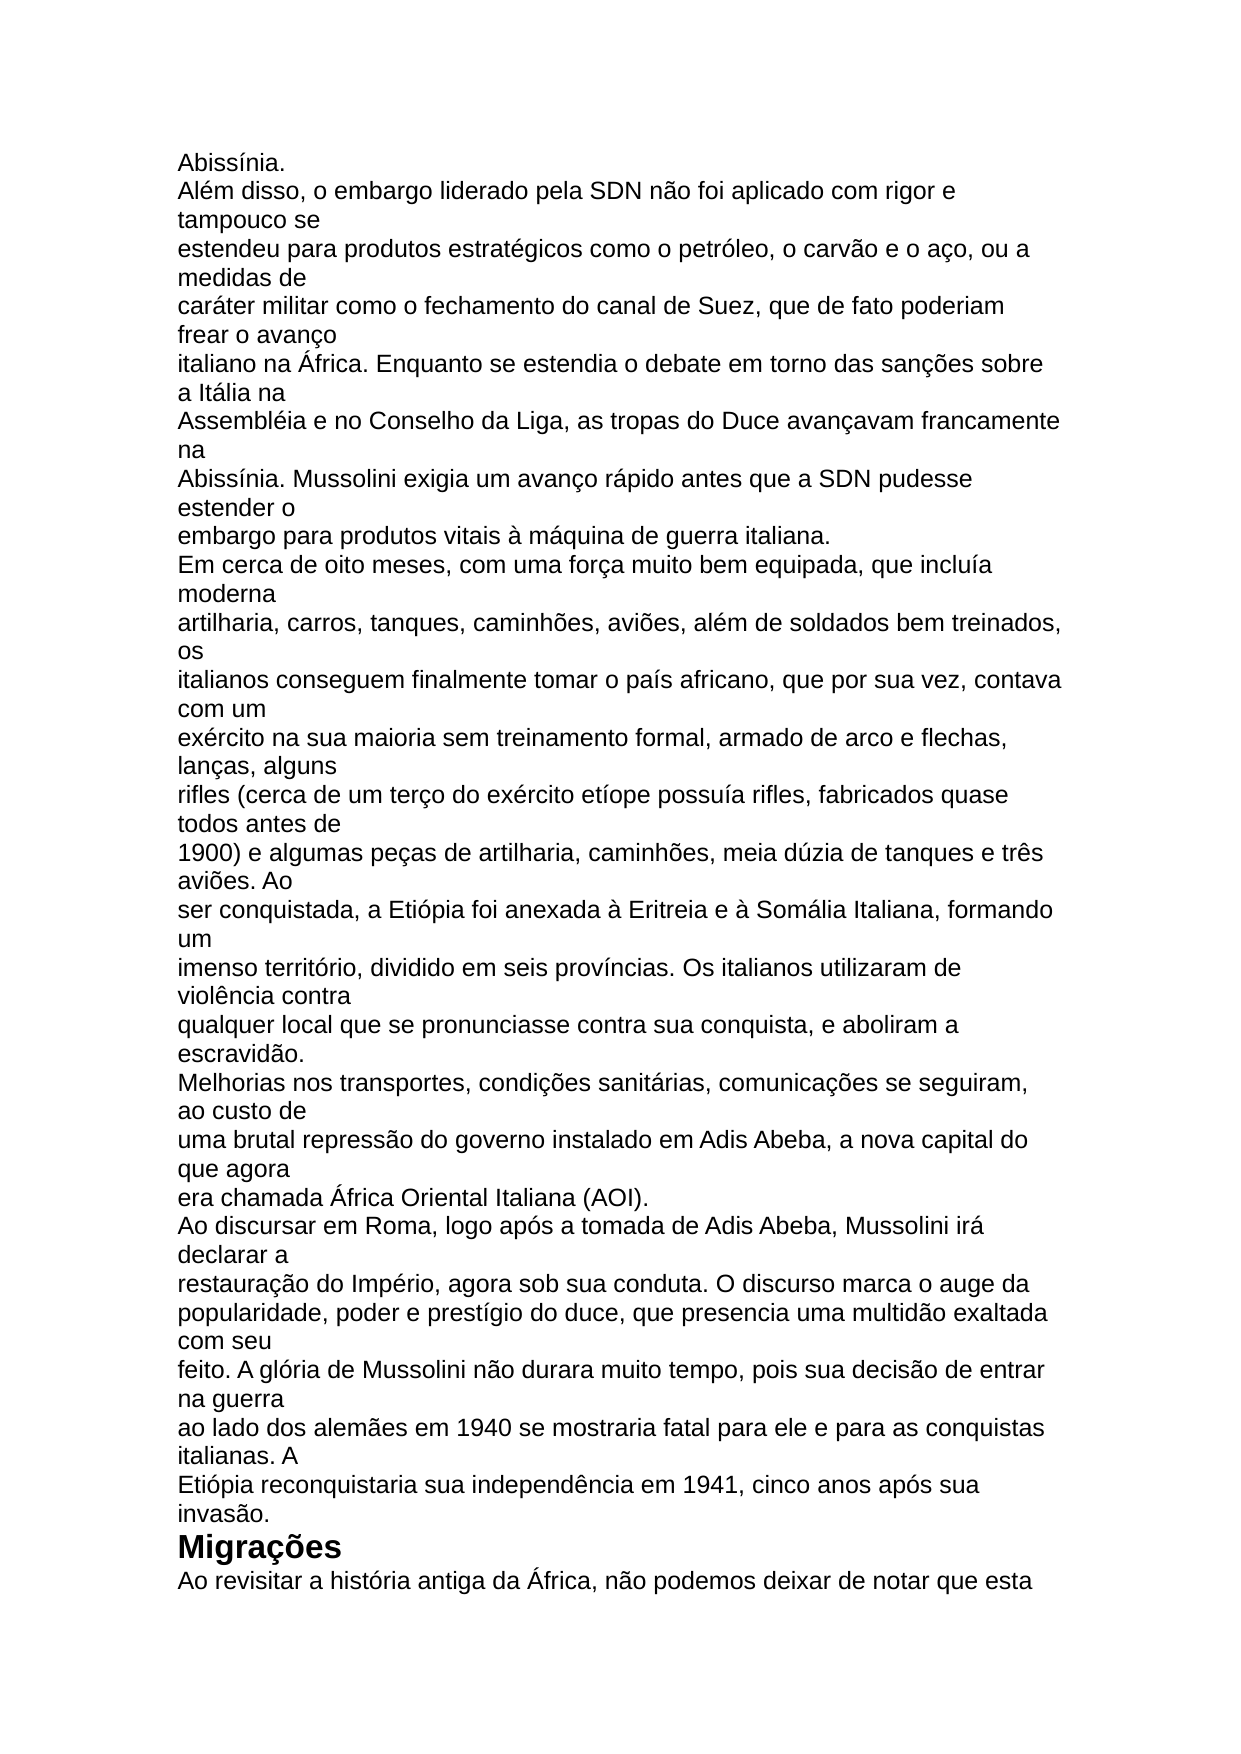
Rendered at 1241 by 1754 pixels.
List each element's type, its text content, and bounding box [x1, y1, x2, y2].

text italianos conseguem finalmente tomar o país africano, que por sua vez, contava com um [177, 665, 1063, 723]
text italiano na África. Enquanto se estendia o debate em torno das sanções sobre a Itália na [177, 349, 1063, 406]
text exército na sua maioria sem treinamento formal, armado de arco e flechas, lanças, alguns [177, 723, 1063, 780]
text rifles (cerca de um terço do exército etíope possuía rifles, fabricados quase todos antes de [177, 780, 1063, 838]
text Abissínia. [177, 148, 1063, 176]
text 1900) e algumas peças de artilharia, caminhões, meia dúzia de tanques e três aviões. Ao [177, 838, 1063, 895]
text Além disso, o embargo liderado pela SDN não foi aplicado com rigor e tampouco se [177, 176, 1063, 234]
text Ao discursar em Roma, logo após a tomada de Adis Abeba, Mussolini irá declarar a [177, 1211, 1063, 1269]
text imenso território, dividido em seis províncias. Os italianos utilizaram de violência contra [177, 953, 1063, 1010]
subtitle Migrações [177, 1528, 1063, 1566]
text restauração do Império, agora sob sua conduta. O discurso marca o auge da [177, 1269, 1063, 1298]
text artilharia, carros, tanques, caminhões, aviões, além de soldados bem treinados, os [177, 608, 1063, 665]
text estendeu para produtos estratégicos como o petróleo, o carvão e o aço, ou a medidas de [177, 234, 1063, 291]
text qualquer local que se pronunciasse contra sua conquista, e aboliram a escravidão. [177, 1010, 1063, 1068]
text Etiópia reconquistaria sua independência em 1941, cinco anos após sua invasão. [177, 1470, 1063, 1528]
text embargo para produtos vitais à máquina de guerra italiana. [177, 521, 1063, 550]
text Ao revisitar a história antiga da África, não podemos deixar de notar que esta [177, 1566, 1063, 1595]
text ao lado dos alemães em 1940 se mostraria fatal para ele e para as conquistas italianas. A [177, 1413, 1063, 1470]
text caráter militar como o fechamento do canal de Suez, que de fato poderiam frear o avanço [177, 291, 1063, 349]
text popularidade, poder e prestígio do duce, que presencia uma multidão exaltada com seu [177, 1298, 1063, 1355]
text Assembléia e no Conselho da Liga, as tropas do Duce avançavam francamente na [177, 406, 1063, 464]
text Em cerca de oito meses, com uma força muito bem equipada, que incluía moderna [177, 550, 1063, 608]
text Abissínia. Mussolini exigia um avanço rápido antes que a SDN pudesse estender o [177, 464, 1063, 521]
text era chamada África Oriental Italiana (AOI). [177, 1183, 1063, 1211]
text Melhorias nos transportes, condições sanitárias, comunicações se seguiram, ao custo de [177, 1068, 1063, 1125]
text feito. A glória de Mussolini não durara muito tempo, pois sua decisão de entrar na guerra [177, 1355, 1063, 1413]
text ser conquistada, a Etiópia foi anexada à Eritreia e à Somália Italiana, formando um [177, 895, 1063, 953]
text uma brutal repressão do governo instalado em Adis Abeba, a nova capital do que agora [177, 1125, 1063, 1183]
